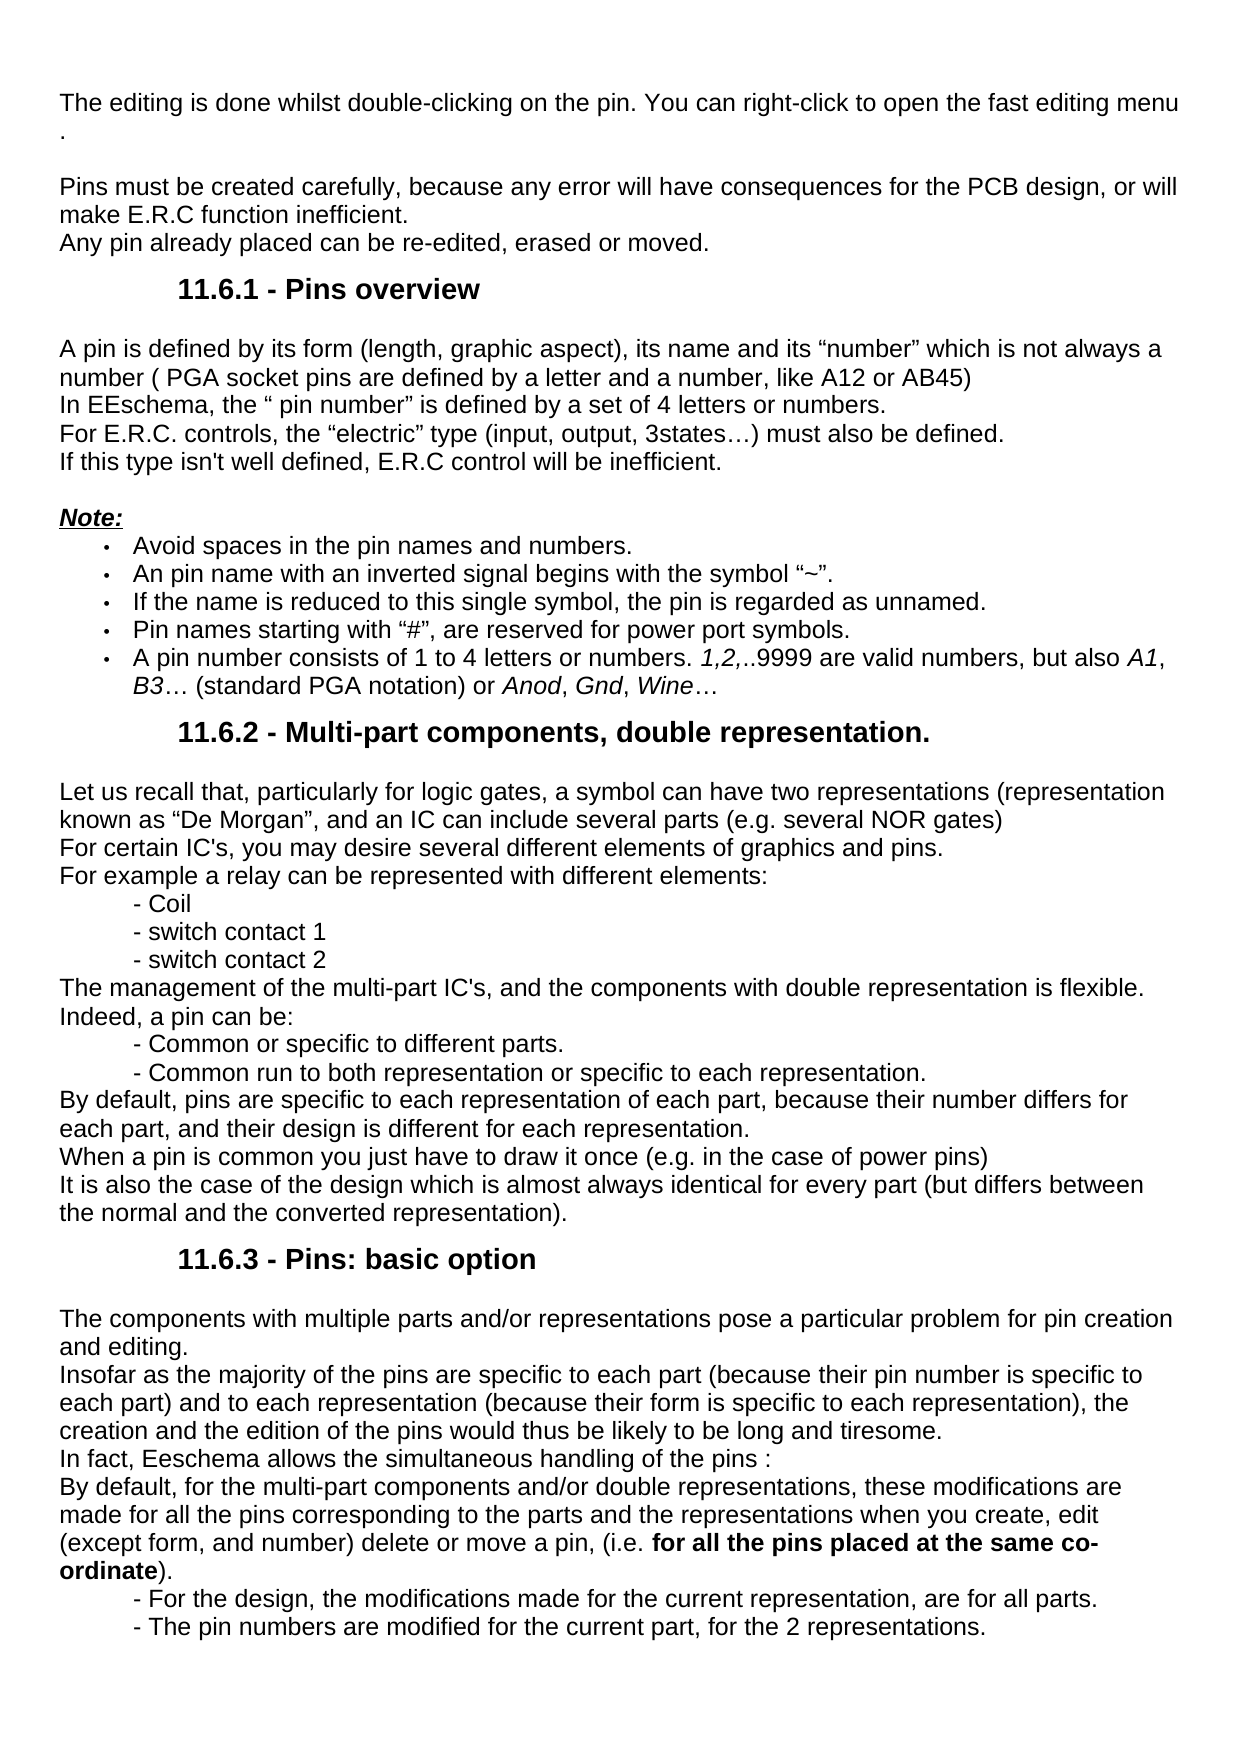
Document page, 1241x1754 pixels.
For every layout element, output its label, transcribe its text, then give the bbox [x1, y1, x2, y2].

text Note: [59, 503, 1181, 531]
text - Common run to both representation or specific to each representation. [133, 1058, 1181, 1086]
text Any pin already placed can be re-edited, erased or moved. [59, 229, 1181, 257]
text For example a relay can be represented with different elements: [59, 862, 1181, 890]
subtitle Pins: basic option [177, 1243, 1181, 1275]
subtitle Pins overview [177, 273, 1181, 306]
text It is also the case of the design which is almost always identical for every part (but differs between the normal and the converted representation). [59, 1170, 1181, 1226]
text The components with multiple parts and/or representations pose a particular problem for pin creation and editing. [59, 1305, 1181, 1361]
list A pin number consists of 1 to 4 letters or numbers. 1,2,..9999 are valid numbers, but also A1, B3… (standard PGA notation) or Anod, Gnd, Wine… [103, 643, 1181, 699]
text Indeed, a pin can be: [59, 1002, 1181, 1030]
text By default, pins are specific to each representation of each part, because their number differs for each part, and their design is different for each representation. [59, 1086, 1181, 1142]
text In EEschema, the “ pin number” is defined by a set of 4 letters or numbers. [59, 391, 1181, 419]
text - switch contact 1 [133, 918, 1181, 946]
text - For the design, the modifications made for the current representation, are for all parts. [133, 1585, 1181, 1613]
text - switch contact 2 [133, 946, 1181, 974]
text The editing is done whilst double-clicking on the pin. You can right-click to open the fast editing menu . [59, 88, 1181, 144]
text - Common or specific to different parts. [133, 1030, 1181, 1058]
text - Coil [133, 890, 1181, 918]
list Avoid spaces in the pin names and numbers. [103, 531, 1181, 559]
text For E.R.C. controls, the “electric” type (input, output, 3states…) must also be defined. [59, 419, 1181, 447]
text If this type isn't well defined, E.R.C control will be inefficient. [59, 447, 1181, 475]
text - The pin numbers are modified for the current part, for the 2 representations. [133, 1613, 1181, 1641]
text The management of the multi-part IC's, and the components with double representation is flexible. [59, 974, 1181, 1002]
text In fact, Eeschema allows the simultaneous handling of the pins : [59, 1445, 1181, 1473]
text Let us recall that, particularly for logic gates, a symbol can have two representations (representation known as “De Morgan”, and an IC can include several parts (e.g. several NOR gates) [59, 778, 1181, 834]
text By default, for the multi-part components and/or double representations, these modifications are made for all the pins corresponding to the parts and the representations when you create, edit (except form, and number) delete or move a pin, (i.e. for all the pins placed at the same co-ordinate). [59, 1473, 1181, 1585]
list Pin names starting with “#”, are reserved for power port symbols. [103, 615, 1181, 643]
text Pins must be created carefully, because any error will have consequences for the PCB design, or will make E.R.C function inefficient. [59, 173, 1181, 229]
text When a pin is common you just have to draw it once (e.g. in the case of power pins) [59, 1142, 1181, 1170]
text For certain IC's, you may desire several different elements of graphics and pins. [59, 834, 1181, 862]
list If the name is reduced to this single symbol, the pin is regarded as unnamed. [103, 587, 1181, 615]
text A pin is defined by its form (length, graphic aspect), its name and its “number” which is not always a number ( PGA socket pins are defined by a letter and a number, like A12 or AB45) [59, 335, 1181, 391]
text Insofar as the majority of the pins are specific to each part (because their pin number is specific to each part) and to each representation (because their form is specific to each representation), the creation and the edition of the pins would thus be likely to be long and tiresome. [59, 1361, 1181, 1445]
subtitle Multi-part components, double representation. [177, 716, 1181, 748]
list An pin name with an inverted signal begins with the symbol “~”. [103, 559, 1181, 587]
